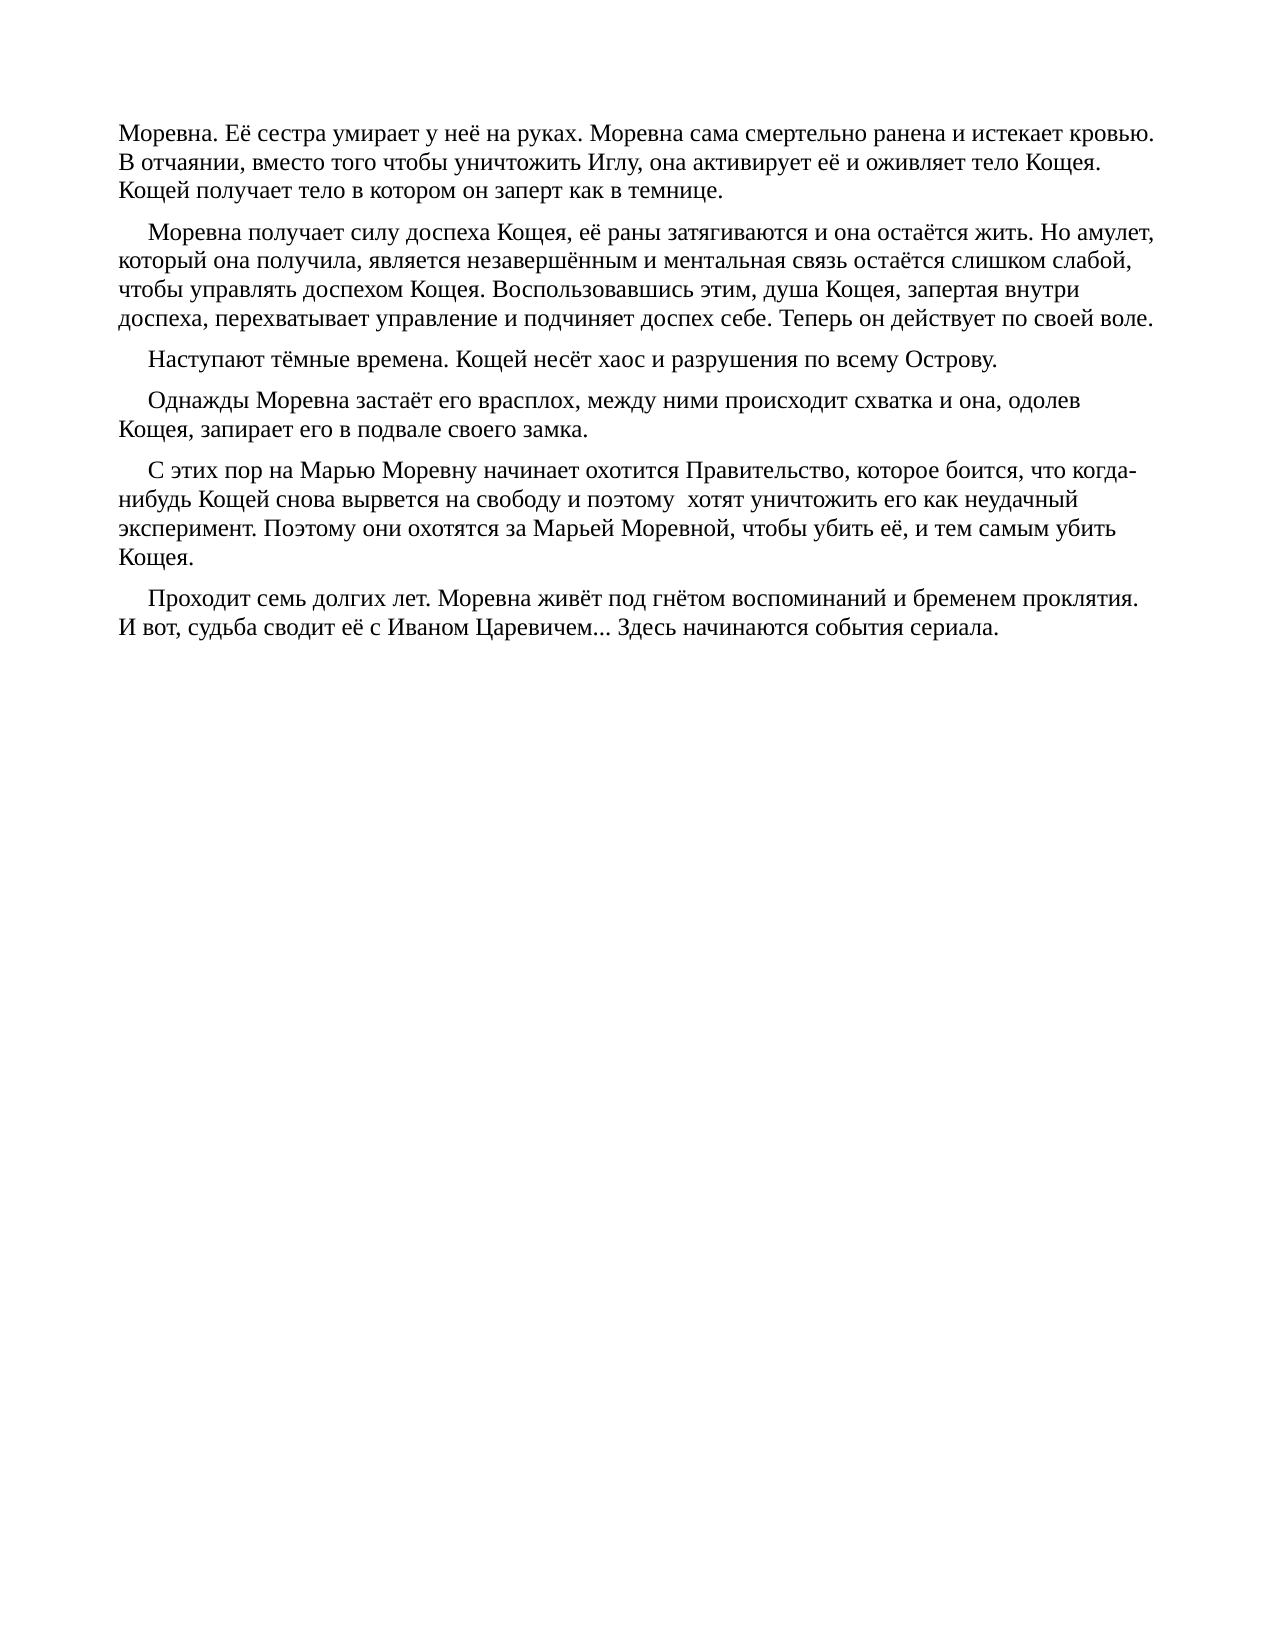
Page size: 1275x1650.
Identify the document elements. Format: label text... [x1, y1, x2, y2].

text Однажды Моревна застаёт его врасплох, между ними происходит схватка и она, одолев Кощея, запирает его в подвале своего замка. [118, 386, 1157, 443]
text Наступают тёмные времена. Кощей несёт хаос и разрушения по всему Острову. [118, 344, 1157, 373]
text Проходит семь долгих лет. Моревна живёт под гнётом воспоминаний и бременем проклятия. И вот, судьба сводит её с Иваном Царевичем... Здесь начинаются события сериала. [118, 583, 1157, 641]
text С этих пор на Марью Моревну начинает охотится Правительство, которое боится, что когда-нибудь Кощей снова вырвется на свободу и поэтому хотят уничтожить его как неудачный эксперимент. Поэтому они охотятся за Марьей Моревной, чтобы убить её, и тем самым убить Кощея. [118, 456, 1157, 571]
text Моревна получает силу доспеха Кощея, её раны затягиваются и она остаётся жить. Но амулет, который она получила, является незавершённым и ментальная связь остаётся слишком слабой, чтобы управлять доспехом Кощея. Воспользовавшись этим, душа Кощея, запертая внутри доспеха, перехватывает управление и подчиняет доспех себе. Теперь он действует по своей воле. [118, 217, 1157, 332]
text Моревна. Её сестра умирает у неё на руках. Моревна сама смертельно ранена и истекает кровью. В отчаянии, вместо того чтобы уничтожить Иглу, она активирует её и оживляет тело Кощея. Кощей получает тело в котором он заперт как в темнице. [118, 118, 1157, 204]
